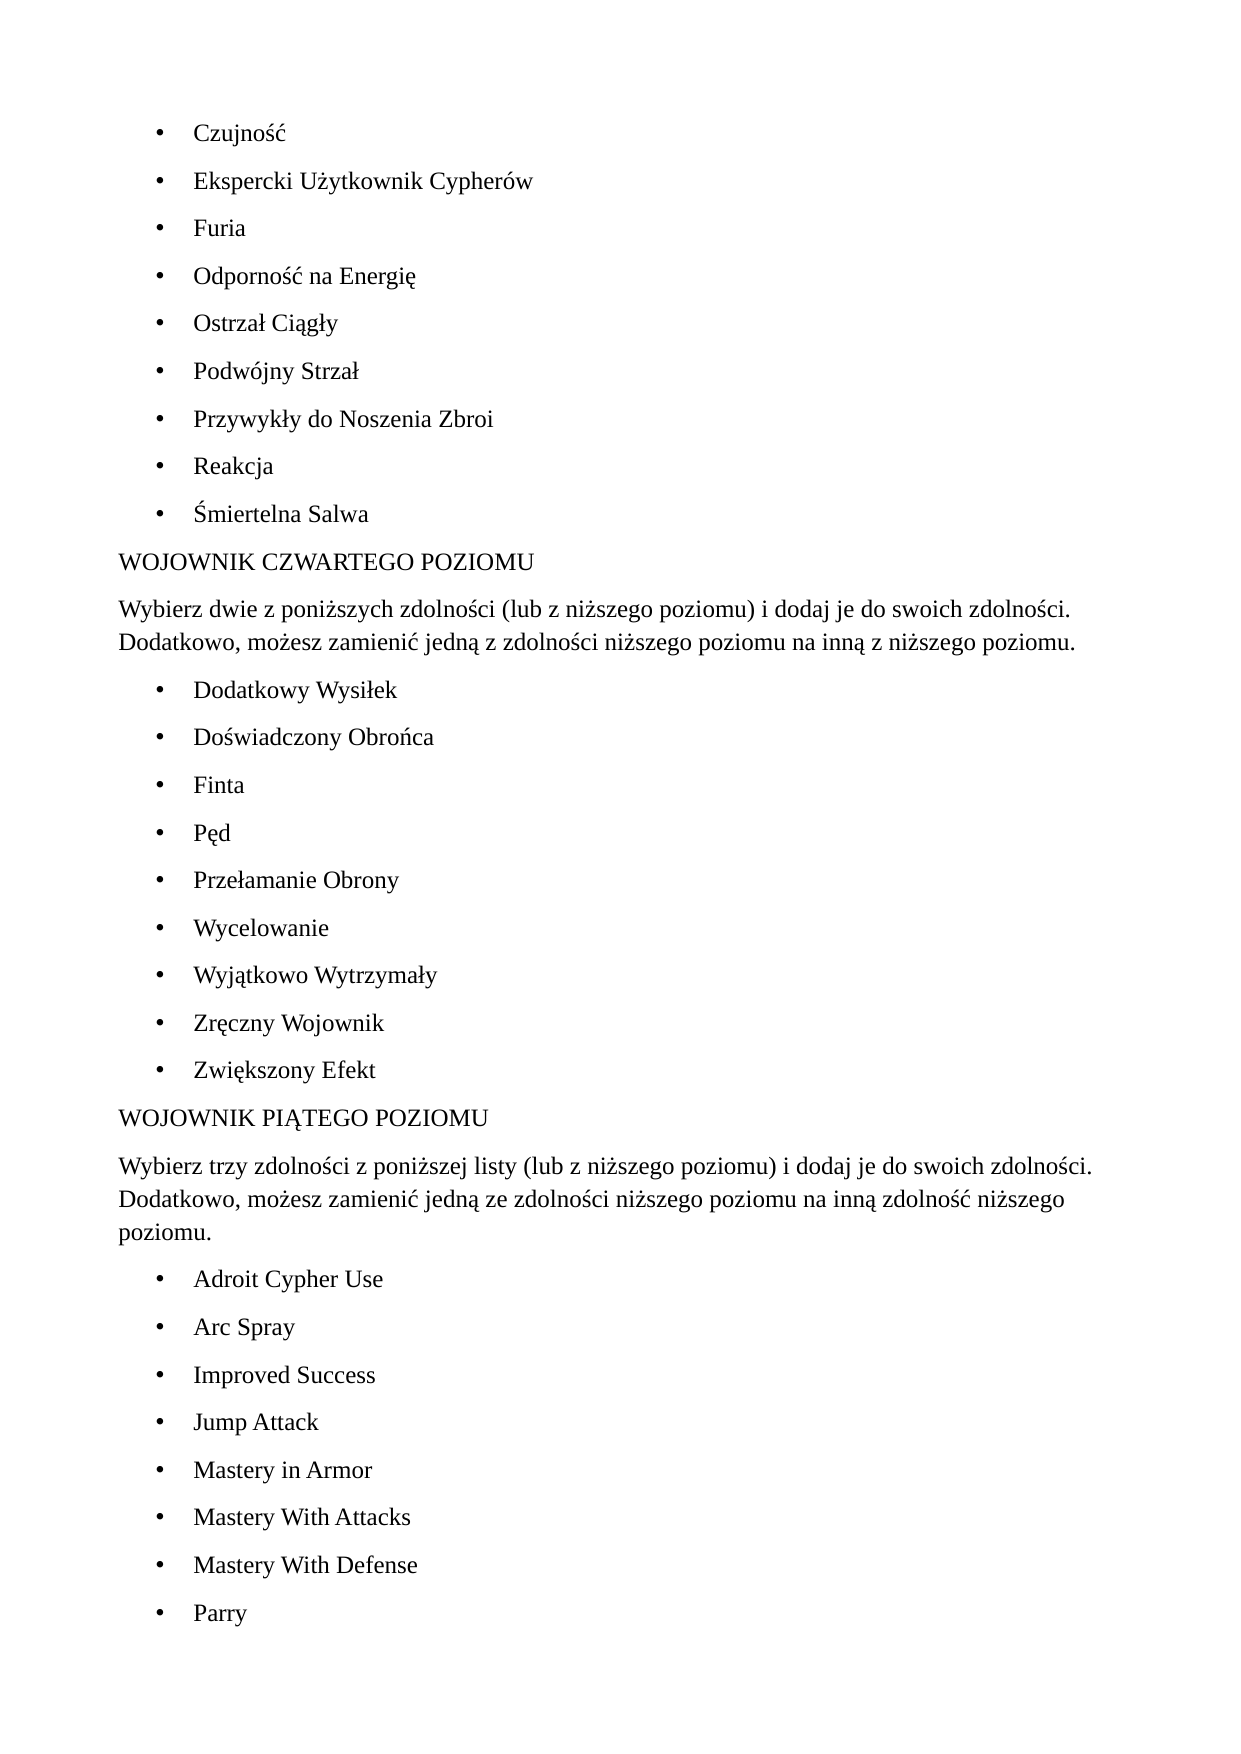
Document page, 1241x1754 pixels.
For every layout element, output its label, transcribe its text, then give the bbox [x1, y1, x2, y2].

list Odporność na Energię [156, 261, 1122, 290]
list Mastery in Armor [156, 1455, 1122, 1484]
list Dodatkowy Wysiłek [156, 675, 1122, 703]
list Jump Attack [156, 1407, 1122, 1436]
list Parry [156, 1598, 1122, 1626]
list Podwójny Strzał [156, 356, 1122, 385]
list Ostrzał Ciągły [156, 308, 1122, 337]
list Furia [156, 213, 1122, 242]
text WOJOWNIK PIĄTEGO POZIOMU [118, 1103, 1122, 1132]
list Adroit Cypher Use [156, 1264, 1122, 1293]
list Improved Success [156, 1360, 1122, 1388]
text WOJOWNIK CZWARTEGO POZIOMU [118, 547, 1122, 575]
list Arc Spray [156, 1312, 1122, 1341]
list Zwiększony Efekt [156, 1056, 1122, 1084]
list Śmiertelna Salwa [156, 499, 1122, 528]
list Finta [156, 770, 1122, 799]
list Wycelowanie [156, 913, 1122, 942]
list Ekspercki Użytkownik Cypherów [156, 166, 1122, 194]
list Przywykły do Noszenia Zbroi [156, 404, 1122, 432]
list Reakcja [156, 451, 1122, 480]
list Pęd [156, 818, 1122, 846]
list Mastery With Defense [156, 1550, 1122, 1579]
list Doświadczony Obrońca [156, 722, 1122, 751]
text Wybierz dwie z poniższych zdolności (lub z niższego poziomu) i dodaj je do swoich zdolności. Dodatkowo, możesz zamienić jedną z zdolności niższego poziomu na inną z niższego poziomu. [118, 594, 1122, 656]
list Wyjątkowo Wytrzymały [156, 960, 1122, 989]
text Wybierz trzy zdolności z poniższej listy (lub z niższego poziomu) i dodaj je do swoich zdolności. Dodatkowo, możesz zamienić jedną ze zdolności niższego poziomu na inną zdolność niższego poziomu. [118, 1151, 1122, 1246]
list Mastery With Attacks [156, 1502, 1122, 1531]
list Przełamanie Obrony [156, 865, 1122, 894]
list Zręczny Wojownik [156, 1008, 1122, 1037]
list Czujność [156, 118, 1122, 147]
